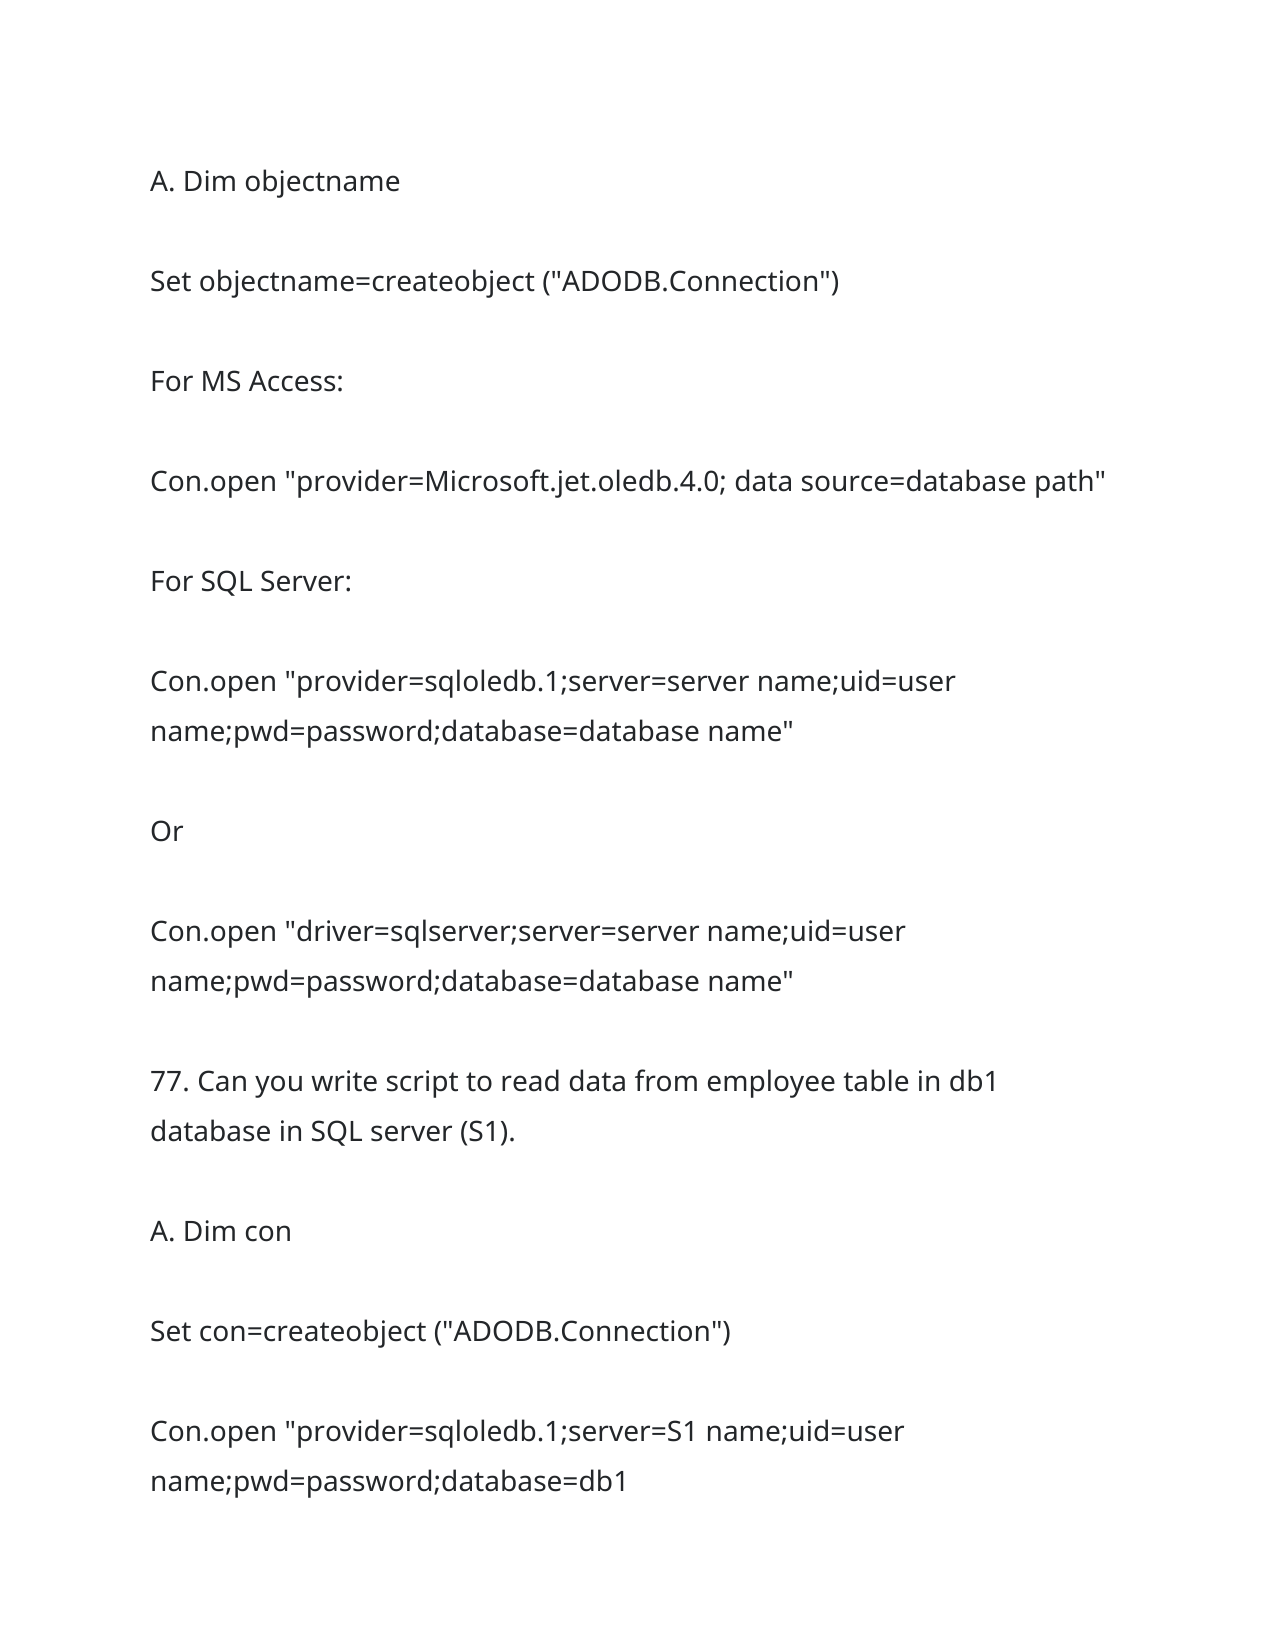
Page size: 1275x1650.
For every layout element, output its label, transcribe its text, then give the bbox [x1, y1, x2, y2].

text A. Dim con [150, 1200, 1125, 1250]
text Set objectname=createobject ("ADODB.Connection") [150, 250, 1125, 300]
text A. Dim objectname [150, 150, 1125, 200]
text Con.open "provider=Microsoft.jet.oledb.4.0; data source=database path" [150, 450, 1125, 500]
text 77. Can you write script to read data from employee table in db1 database in SQL server (S1). [150, 1050, 1125, 1150]
text Con.open "provider=sqloledb.1;server=server name;uid=user name;pwd=password;database=database name" [150, 650, 1125, 750]
text Set con=createobject ("ADODB.Connection") [150, 1300, 1125, 1350]
text Con.open "driver=sqlserver;server=server name;uid=user name;pwd=password;database=database name" [150, 900, 1125, 1000]
text Or [150, 800, 1125, 850]
text For MS Access: [150, 350, 1125, 400]
text Con.open "provider=sqloledb.1;server=S1 name;uid=user name;pwd=password;database=db1 [150, 1400, 1125, 1500]
text For SQL Server: [150, 550, 1125, 600]
